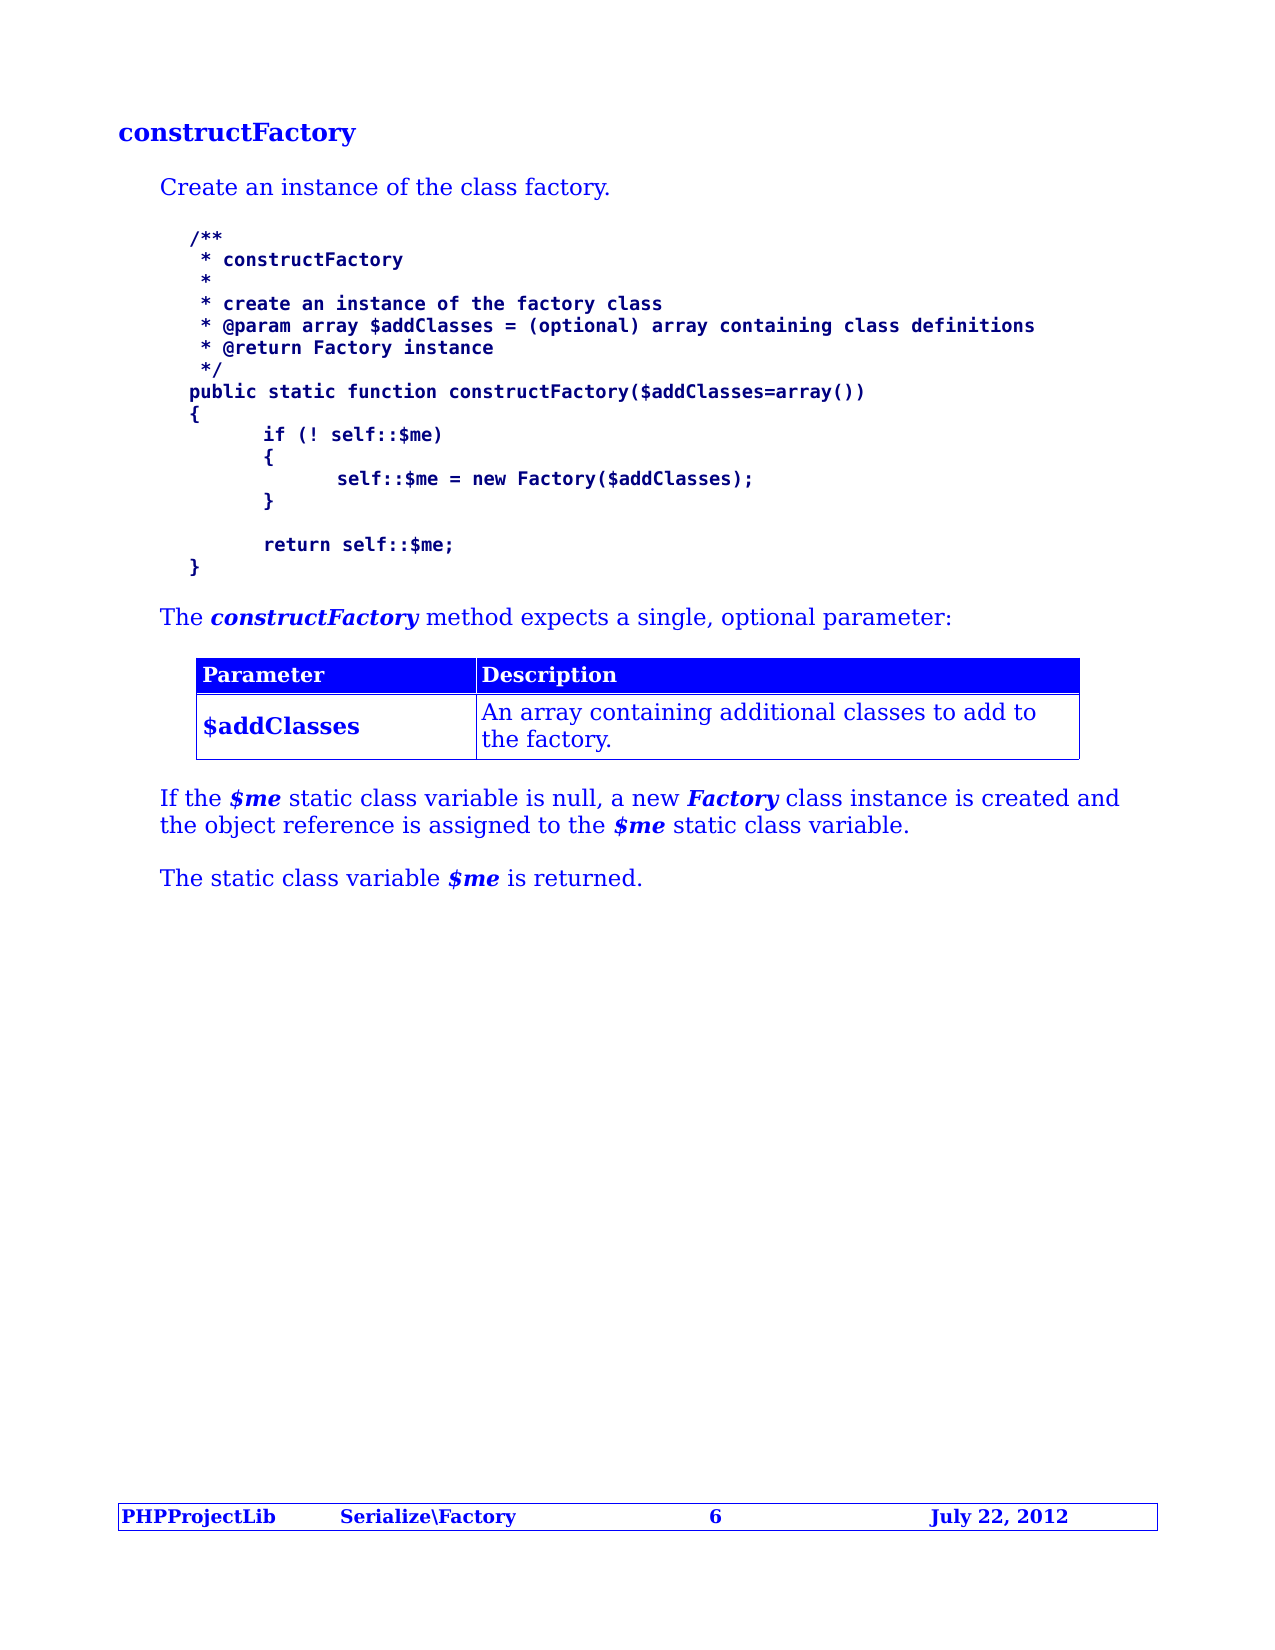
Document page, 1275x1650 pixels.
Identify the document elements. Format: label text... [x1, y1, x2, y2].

list /** [189, 227, 1157, 249]
text If the $me static class variable is null, a new Factory class instance is created and the object reference is assigned to the $me static class variable. [159, 785, 1157, 838]
text The static class variable $me is returned. [159, 865, 1157, 892]
title constructFactory [118, 118, 1157, 147]
text The constructFactory method expects a single, optional parameter: [159, 604, 1157, 631]
list */ [189, 359, 1157, 381]
list { [189, 402, 1157, 424]
list return self::$me; [189, 534, 1157, 556]
list self::$me = new Factory($addClasses); [189, 468, 1157, 490]
list * @return Factory instance [189, 337, 1157, 359]
list * create an instance of the factory class [189, 293, 1157, 315]
list if (! self::$me) [189, 424, 1157, 446]
table_header Parameter [197, 659, 476, 693]
list public static function constructFactory($addClasses=array()) [189, 381, 1157, 402]
list } [189, 490, 1157, 512]
table_cell An array containing additional classes to add to the factory. [477, 695, 1079, 758]
list } [189, 556, 1157, 577]
text Create an instance of the class factory. [159, 174, 1157, 201]
list * [189, 271, 1157, 293]
list * constructFactory [189, 249, 1157, 271]
table_header Description [477, 659, 1079, 693]
list { [189, 446, 1157, 468]
table_cell $addClasses [197, 695, 476, 758]
list * @param array $addClasses = (optional) array containing class definitions [189, 315, 1157, 337]
